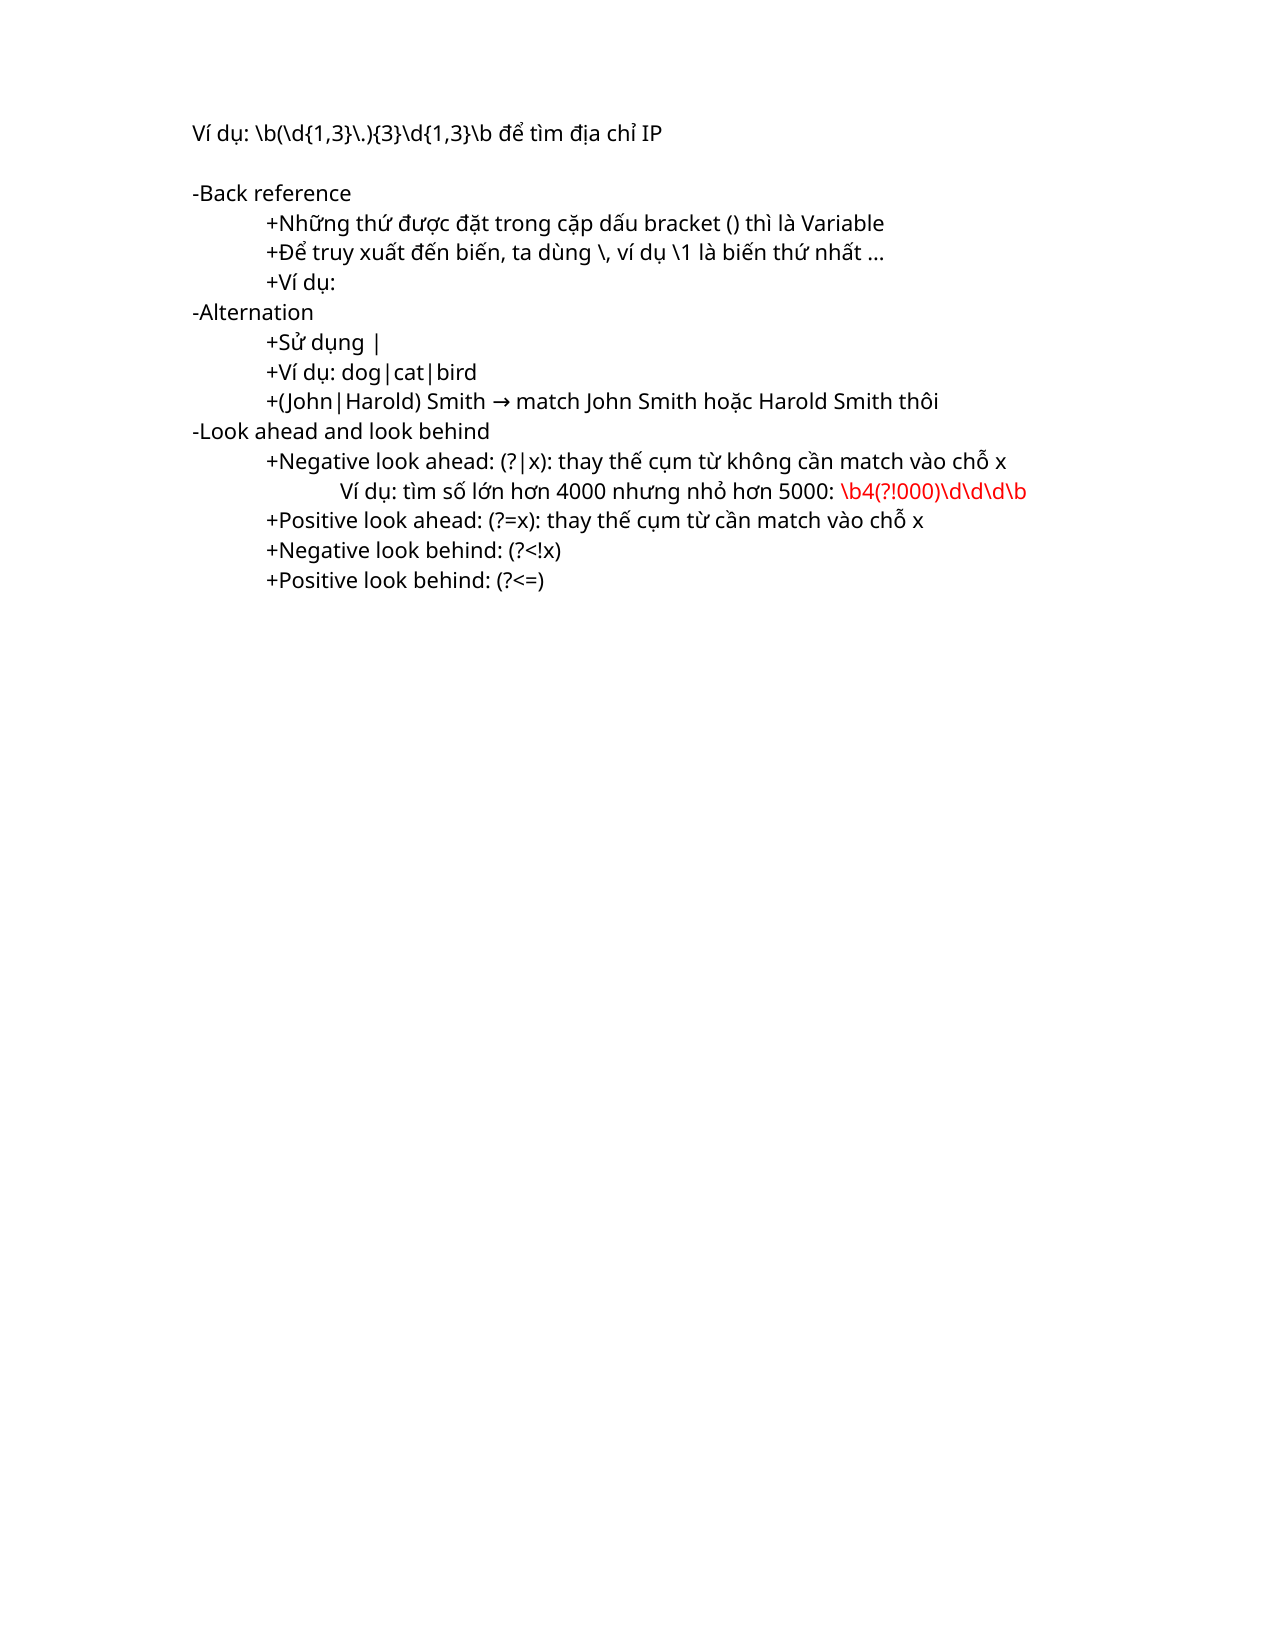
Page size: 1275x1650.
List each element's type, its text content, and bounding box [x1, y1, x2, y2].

text -Back reference [118, 178, 1157, 207]
text Ví dụ: \b(\d{1,3}\.){3}\d{1,3}\b để tìm địa chỉ IP [118, 118, 1157, 148]
text +Để truy xuất đến biến, ta dùng \, ví dụ \1 là biến thứ nhất … [118, 237, 1157, 267]
text Ví dụ: tìm số lớn hơn 4000 nhưng nhỏ hơn 5000: \b4(?!000)\d\d\d\b [118, 476, 1157, 505]
text +Ví dụ: [118, 267, 1157, 297]
text +Những thứ được đặt trong cặp dấu bracket () thì là Variable [118, 207, 1157, 237]
text -Look ahead and look behind [118, 416, 1157, 446]
text -Alternation [118, 297, 1157, 327]
text +Ví dụ: dog|cat|bird [118, 356, 1157, 386]
text +Negative look ahead: (?|x): thay thế cụm từ không cần match vào chỗ x [118, 446, 1157, 476]
text +Sử dụng | [118, 327, 1157, 356]
text +(John|Harold) Smith → match John Smith hoặc Harold Smith thôi [118, 386, 1157, 416]
text +Negative look behind: (?<!x) [118, 535, 1157, 565]
text +Positive look ahead: (?=x): thay thế cụm từ cần match vào chỗ x [118, 505, 1157, 535]
text +Positive look behind: (?<=) [118, 565, 1157, 595]
